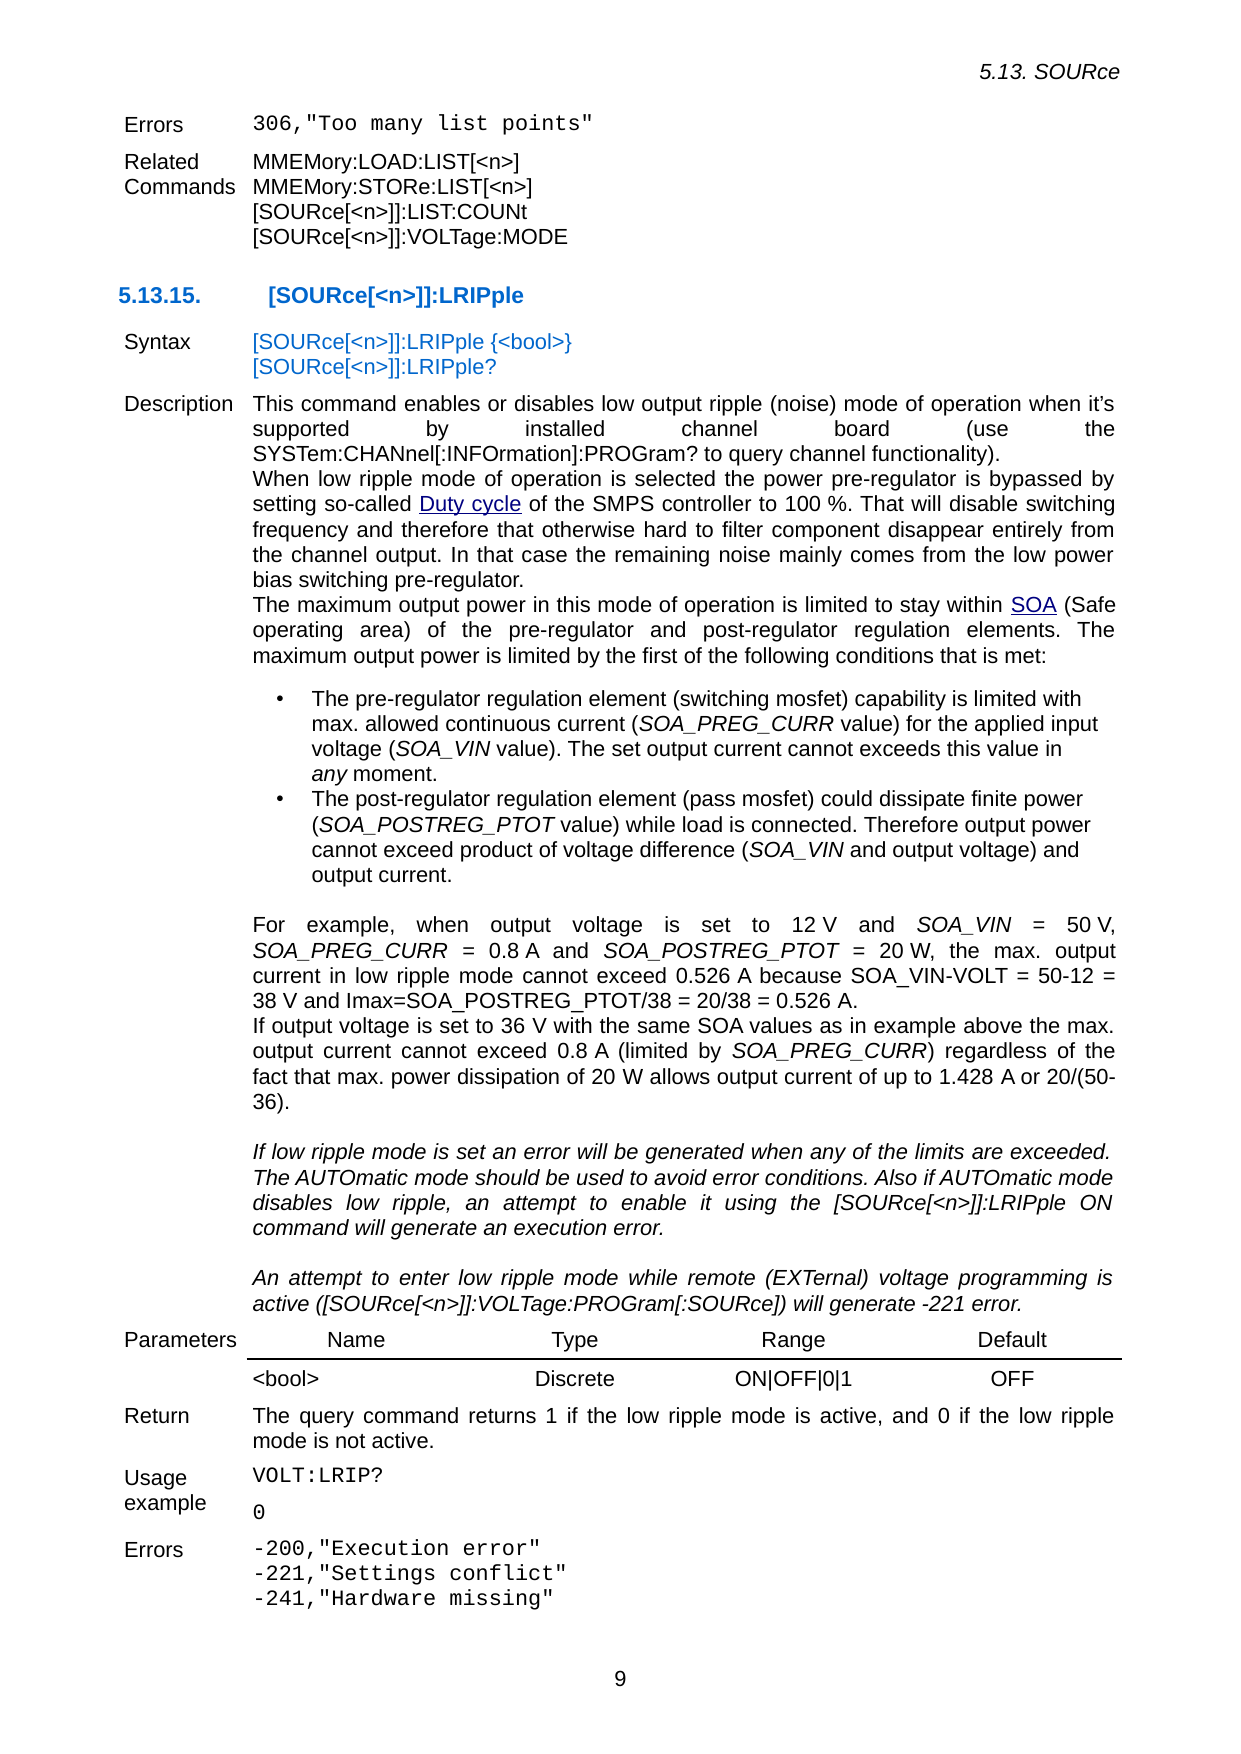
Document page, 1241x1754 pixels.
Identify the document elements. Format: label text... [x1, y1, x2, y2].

table_cell Usage example [118, 1459, 247, 1532]
table_cell Description [118, 385, 247, 1321]
table_cell This command enables or disables low output ripple (noise) mode of operation when it’s supported by installed channel board (use the SYSTem:CHANnel[:INFOrmation]:PROGram? to query channel functionality). When low ripple mode of operation is selected the power pre-regulator is bypassed by setting so-called Duty cycle of the SMPS controller to 100 %. That will disable switching frequency and therefore that otherwise hard to filter component disappear entirely from the channel output. In that case the remaining noise mainly comes from the low power bias switching pre-regulator. The maximum output power in this mode of operation is limited to stay within SOA (Safe operating area) of the pre-regulator and post-regulator regulation elements. The maximum output power is limited by the first of the following conditions that is met: The pre-regulator regulation element (switching mosfet) capability is limited with max. allowed continuous current (SOA_PREG_CURR value) for the applied input voltage (SOA_VIN value). The set output current cannot exceeds this value in any moment. The post-regulator regulation element (pass mosfet) could dissipate finite power (SOA_POSTREG_PTOT value) while load is connected. Therefore output power cannot exceed product of voltage difference (SOA_VIN and output voltage) and output current. For example, when output voltage is set to 12 V and SOA_VIN = 50 V, SOA_PREG_CURR = 0.8 A and SOA_POSTREG_PTOT = 20 W, the max. output current in low ripple mode cannot exceed 0.526 A because SOA_VIN-VOLT = 50-12 = 38 V and Imax=SOA_POSTREG_PTOT/38 = 20/38 = 0.526 A. If output voltage is set to 36 V with the same SOA values as in example above the max. output current cannot exceed 0.8 A (limited by SOA_PREG_CURR) regardless of the fact that max. power dissipation of 20 W allows output current of up to 1.428 A or 20/(50-36). If low ripple mode is set an error will be generated when any of the limits are exceeded. The AUTOmatic mode should be used to avoid error conditions. Also if AUTOmatic mode disables low ripple, an attempt to enable it using the [SOURce[<n>]]:LRIPple ON command will generate an execution error. An attempt to enter low ripple mode while remote (EXTernal) voltage programming is active ([SOURce[<n>]]:VOLTage:PROGram[:SOURce]) will generate -221 error. [247, 385, 1122, 1321]
table_cell Related Commands [118, 143, 247, 255]
table_cell Default [903, 1321, 1122, 1358]
subtitle [SOURce[<n>]]:LRIPple [118, 282, 1122, 308]
table_cell <bool> [247, 1360, 465, 1397]
table_cell OFF [903, 1360, 1122, 1397]
table_cell VOLT:LRIP? 0 [247, 1459, 1122, 1532]
table_header [SOURce[<n>]]:LRIPple {<bool>} [SOURce[<n>]]:LRIPple? [247, 323, 1122, 385]
table_cell ON|OFF|0|1 [684, 1360, 903, 1397]
table_cell 306,"Too many list points" [247, 106, 1122, 143]
table_cell Range [684, 1321, 903, 1358]
table_cell Parameters [118, 1321, 247, 1397]
table_cell Errors [118, 1532, 247, 1617]
table_cell The query command returns 1 if the low ripple mode is active, and 0 if the low ripple mode is not active. [247, 1397, 1122, 1459]
table_cell MMEMory:LOAD:LIST[<n>] MMEMory:STORe:LIST[<n>] [SOURce[<n>]]:LIST:COUNt [SOURce[<n>]]:VOLTage:MODE [247, 143, 1122, 255]
table_cell Type [465, 1321, 684, 1358]
table_cell Errors [118, 106, 247, 143]
table_cell Return [118, 1397, 247, 1459]
table_header Syntax [118, 323, 247, 385]
table_cell Discrete [465, 1360, 684, 1397]
table_cell Name [247, 1321, 465, 1358]
table_cell -200,"Execution error" -221,"Settings conflict" -241,"Hardware missing" [247, 1532, 1122, 1617]
